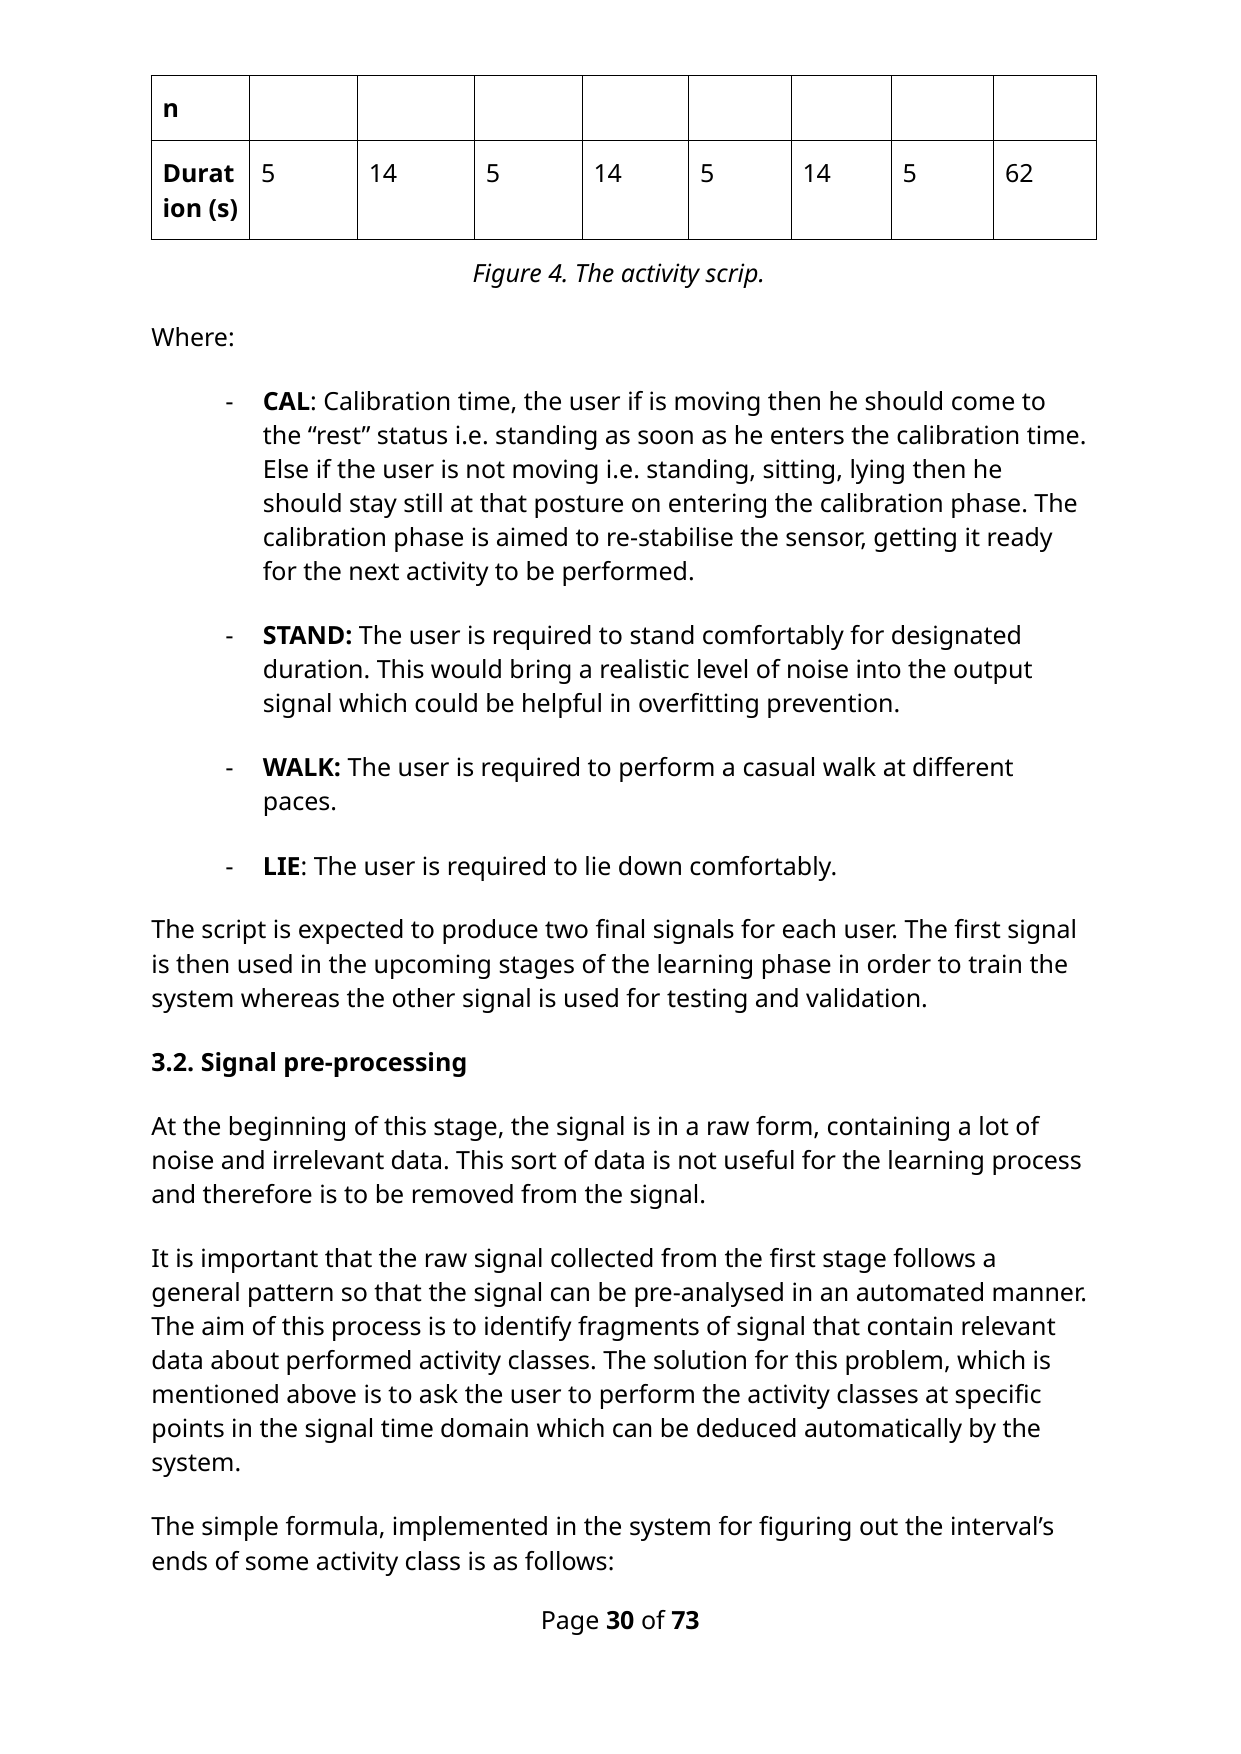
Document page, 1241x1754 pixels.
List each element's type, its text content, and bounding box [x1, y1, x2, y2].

table_header [892, 76, 993, 140]
text Figure 4. The activity scrip. [151, 255, 1089, 289]
text Where: [151, 319, 1089, 353]
table_header [250, 76, 357, 140]
table_cell 5 [475, 141, 582, 239]
text It is important that the raw signal collected from the first stage follows a general pattern so that the signal can be pre-analysed in an automated manner. The aim of this process is to identify fragments of signal that contain relevant data about performed activity classes. The solution for this problem, which is mentioned above is to ask the user to perform the activity classes at specific points in the signal time domain which can be deduced automatically by the system. [151, 1241, 1089, 1479]
table_header [689, 76, 791, 140]
text The simple formula, implemented in the system for figuring out the interval’s ends of some activity class is as follows: [151, 1509, 1089, 1577]
text 3.2. Signal pre-processing [151, 1044, 1089, 1078]
table_cell 62 [994, 141, 1096, 239]
list WALK: The user is required to perform a casual walk at different paces. [225, 750, 1089, 818]
table_header [583, 76, 688, 140]
table_cell 14 [358, 141, 474, 239]
table_cell 14 [792, 141, 891, 239]
table_header [358, 76, 474, 140]
list CAL: Calibration time, the user if is moving then he should come to the “rest” status i.e. standing as soon as he enters the calibration time. Else if the user is not moving i.e. standing, sitting, lying then he should stay still at that posture on entering the calibration phase. The calibration phase is aimed to re-stabilise the sensor, getting it ready for the next activity to be performed. [225, 383, 1089, 588]
table_cell 14 [583, 141, 688, 239]
table_header [994, 76, 1096, 140]
text The script is expected to produce two final signals for each user. The first signal is then used in the upcoming stages of the learning phase in order to train the system whereas the other signal is used for testing and validation. [151, 912, 1089, 1014]
table_header n [152, 76, 249, 140]
list STAND: The user is required to stand comfortably for designated duration. This would bring a realistic level of noise into the output signal which could be helpful in overfitting prevention. [225, 618, 1089, 720]
table_cell 5 [892, 141, 993, 239]
table_header [792, 76, 891, 140]
table_cell 5 [689, 141, 791, 239]
table_cell 5 [250, 141, 357, 239]
list LIE: The user is required to lie down comfortably. [225, 848, 1089, 882]
table_header [475, 76, 582, 140]
text At the beginning of this stage, the signal is in a raw form, containing a lot of noise and irrelevant data. This sort of data is not useful for the learning process and therefore is to be removed from the signal. [151, 1108, 1089, 1211]
table_cell Duration (s) [152, 141, 249, 239]
